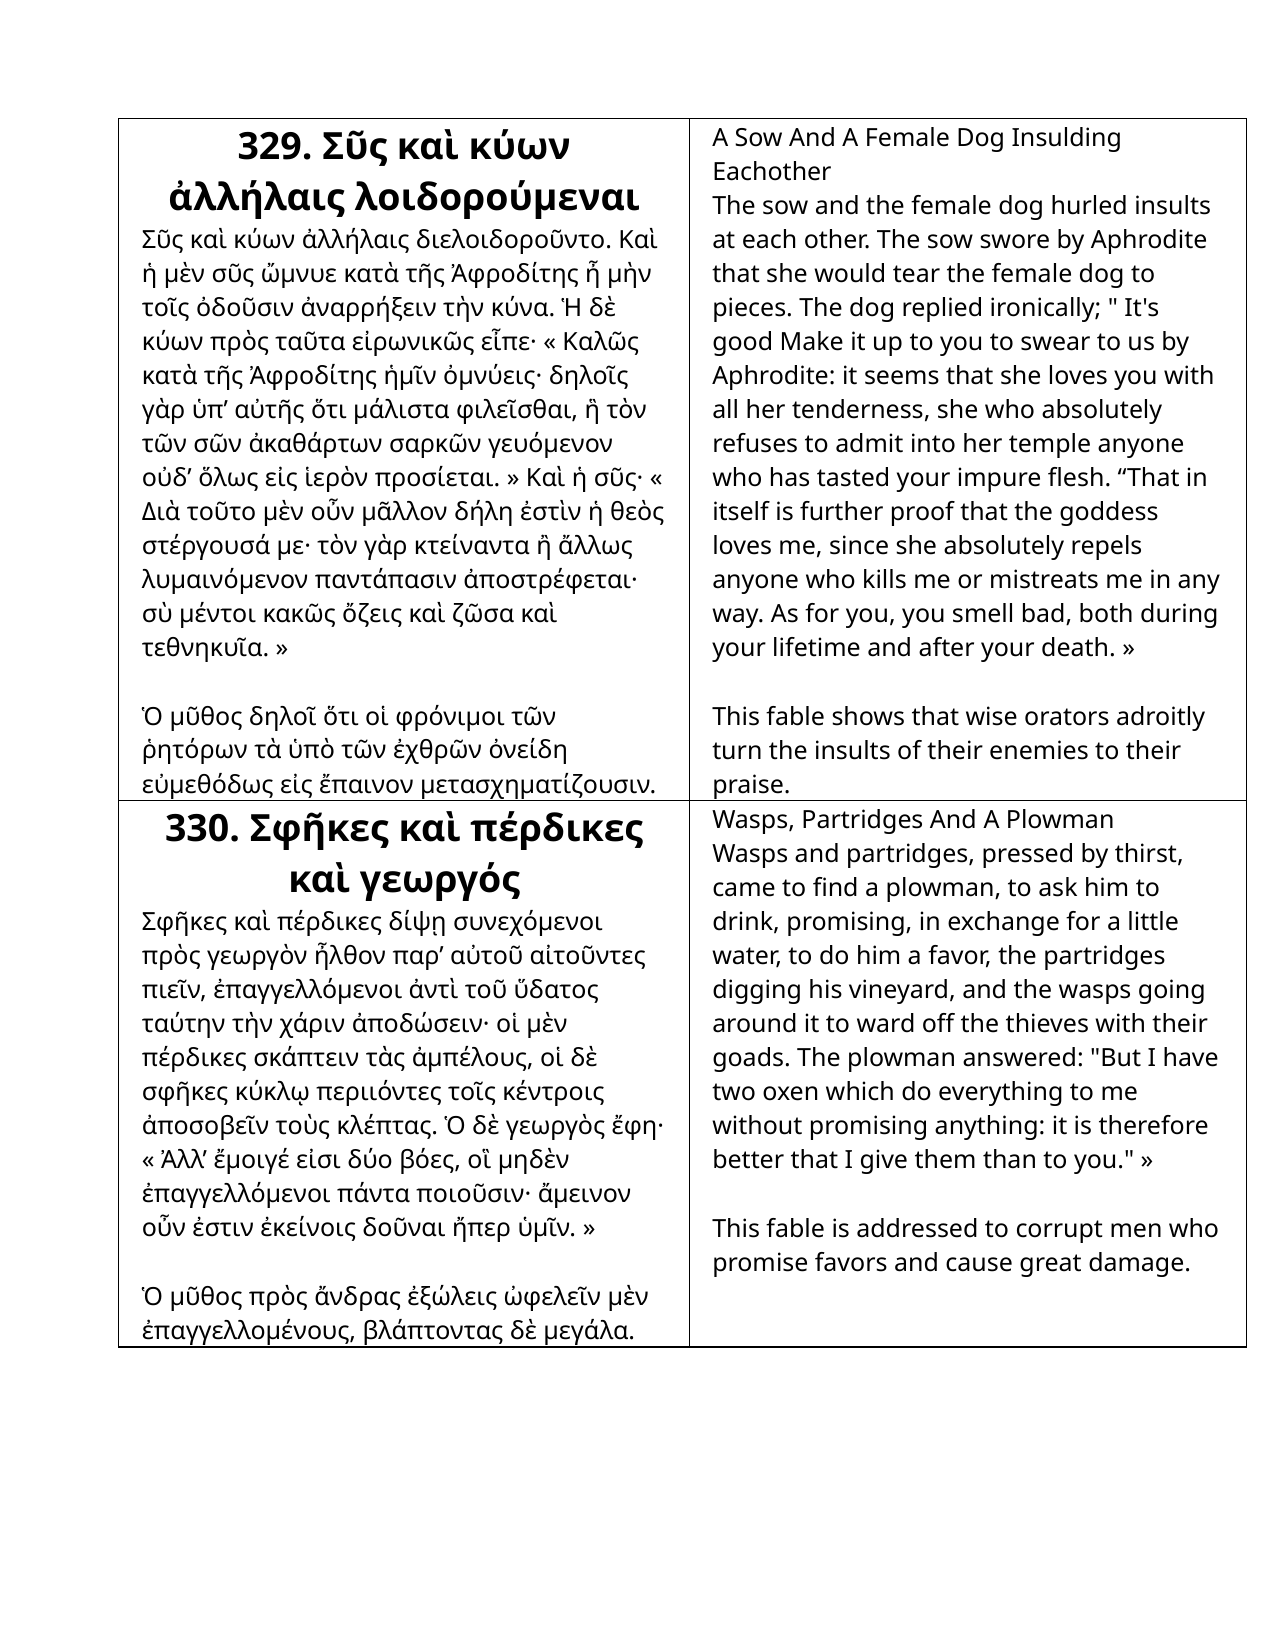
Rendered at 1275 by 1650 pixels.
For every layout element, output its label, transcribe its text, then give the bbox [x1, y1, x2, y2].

table_cell Wasps, Partridges And A Plowman Wasps and partridges, pressed by thirst, came to find a plowman, to ask him to drink, promising, in exchange for a little water, to do him a favor, the partridges digging his vineyard, and the wasps going around it to ward off the thieves with their goads. The plowman answered: "But I have two oxen which do everything to me without promising anything: it is therefore better that I give them than to you." » This fable is addressed to corrupt men who promise favors and cause great damage. [690, 801, 1246, 1346]
table_cell 329. Σῦς καὶ κύων ἀλλήλαις λοιδορούμεναι Σῦς καὶ κύων ἀλλήλαις διελοιδοροῦντο. Καὶ ἡ μὲν σῦς ὤμνυε κατὰ τῆς Ἀφροδίτης ἦ μὴν τοῖς ὀδοῦσιν ἀναρρήξειν τὴν κύνα. Ἡ δὲ κύων πρὸς ταῦτα εἰρωνικῶς εἶπε· « Καλῶς κατὰ τῆς Ἀφροδίτης ἡμῖν ὀμνύεις· δηλοῖς γὰρ ὑπ’ αὐτῆς ὅτι μάλιστα φιλεῖσθαι, ἣ τὸν τῶν σῶν ἀκαθάρτων σαρκῶν γευόμενον οὐδ’ ὅλως εἰς ἱερὸν προσίεται. » Καὶ ἡ σῦς· « Διὰ τοῦτο μὲν οὖν μᾶλλον δήλη ἐστὶν ἡ θεὸς στέργουσά με· τὸν γὰρ κτείναντα ἢ ἄλλως λυμαινόμενον παντάπασιν ἀποστρέφεται· σὺ μέντοι κακῶς ὄζεις καὶ ζῶσα καὶ τεθνηκυῖα. » Ὁ μῦθος δηλοῖ ὅτι οἱ φρόνιμοι τῶν ῥητόρων τὰ ὑπὸ τῶν ἐχθρῶν ὀνείδη εὐμεθόδως εἰς ἔπαινον μετασχηματίζουσιν. [119, 119, 689, 800]
table_cell 330. Σφῆκες καὶ πέρδικες καὶ γεωργός Σφῆκες καὶ πέρδικες δίψῃ συνεχόμενοι πρὸς γεωργὸν ἦλθον παρ’ αὐτοῦ αἰτοῦντες πιεῖν, ἐπαγγελλόμενοι ἀντὶ τοῦ ὕδατος ταύτην τὴν χάριν ἀποδώσειν· οἱ μὲν πέρδικες σκάπτειν τὰς ἀμπέλους, οἱ δὲ σφῆκες κύκλῳ περιιόντες τοῖς κέντροις ἀποσοβεῖν τοὺς κλέπτας. Ὁ δὲ γεωργὸς ἔφη· « Ἀλλ’ ἔμοιγέ εἰσι δύο βόες, οἳ μηδὲν ἐπαγγελλόμενοι πάντα ποιοῦσιν· ἄμεινον οὖν ἐστιν ἐκείνοις δοῦναι ἤπερ ὑμῖν. » Ὁ μῦθος πρὸς ἄνδρας ἐξώλεις ὠφελεῖν μὲν ἐπαγγελλομένους, βλάπτοντας δὲ μεγάλα. [119, 801, 689, 1346]
table_cell A Sow And A Female Dog Insulding Eachother The sow and the female dog hurled insults at each other. The sow swore by Aphrodite that she would tear the female dog to pieces. The dog replied ironically; " It's good Make it up to you to swear to us by Aphrodite: it seems that she loves you with all her tenderness, she who absolutely refuses to admit into her temple anyone who has tasted your impure flesh. “That in itself is further proof that the goddess loves me, since she absolutely repels anyone who kills me or mistreats me in any way. As for you, you smell bad, both during your lifetime and after your death. » This fable shows that wise orators adroitly turn the insults of their enemies to their praise. [690, 119, 1246, 800]
